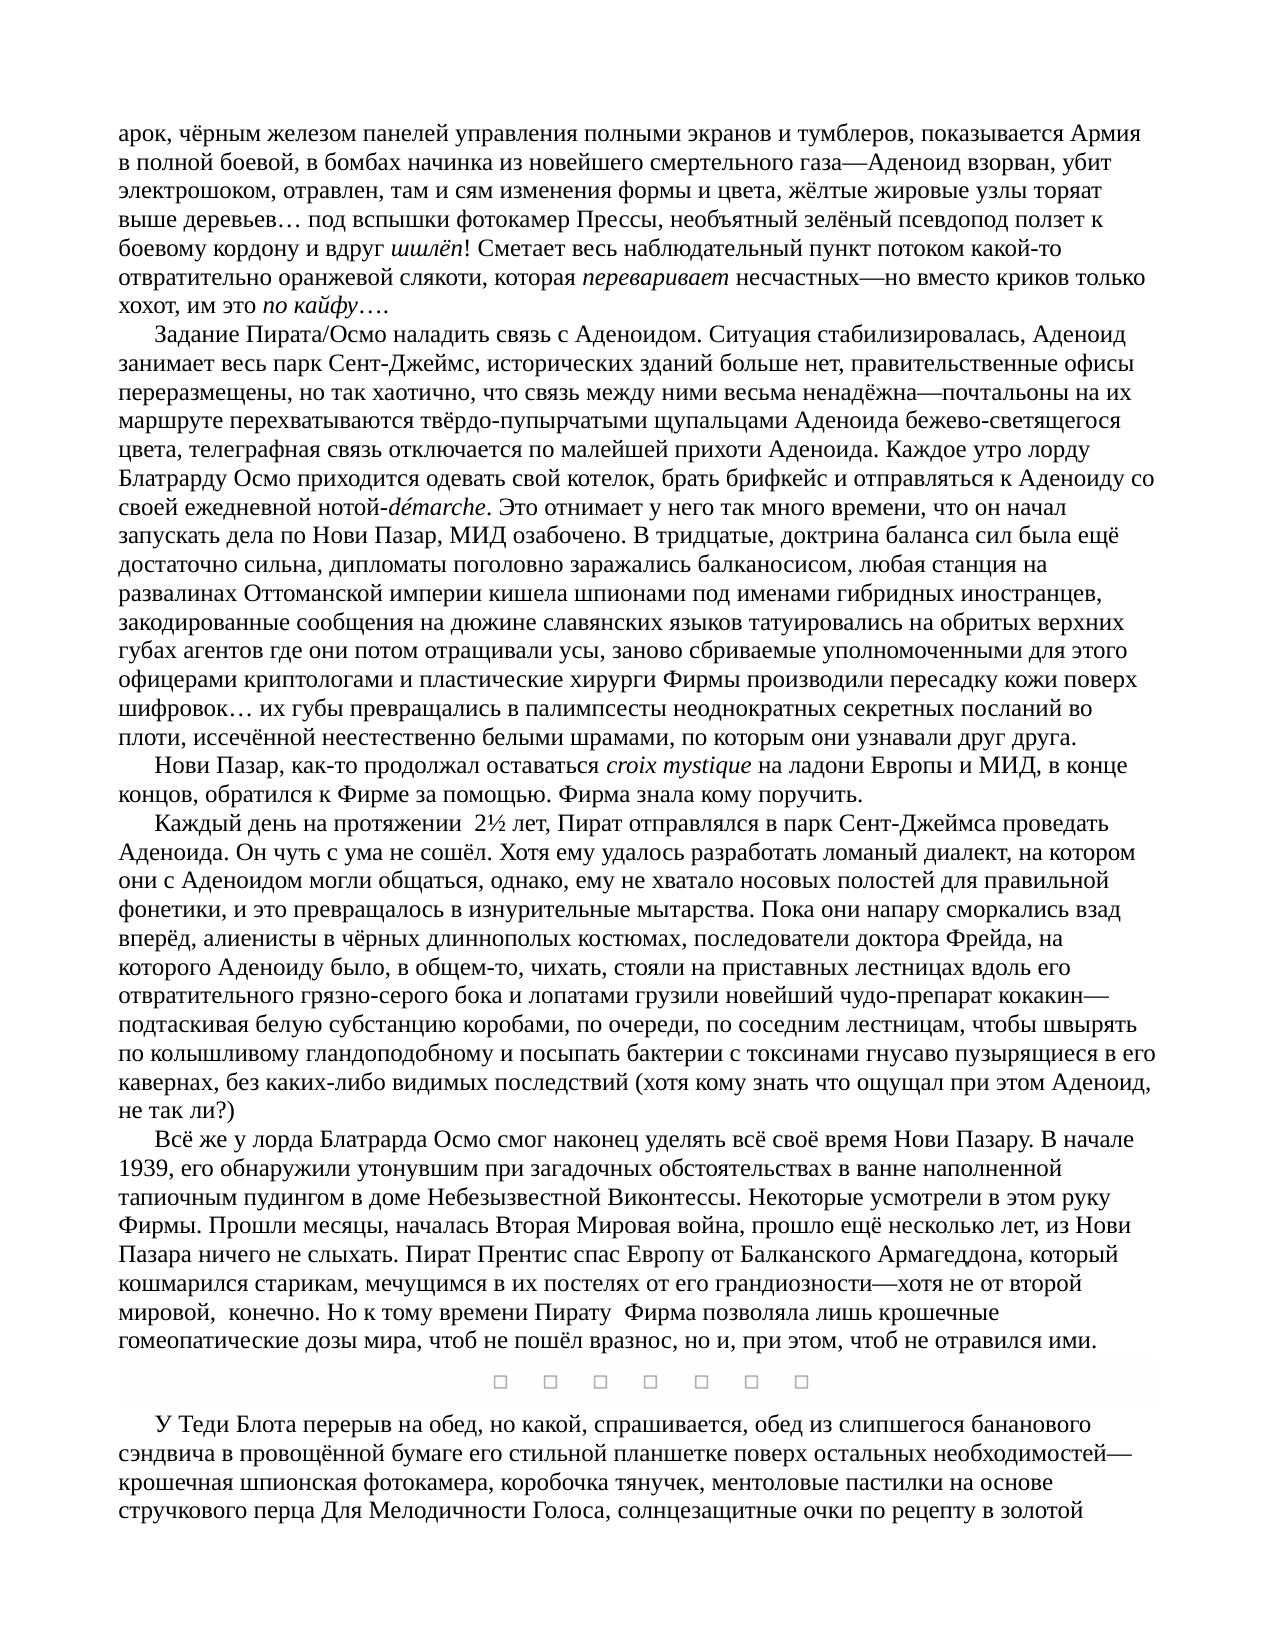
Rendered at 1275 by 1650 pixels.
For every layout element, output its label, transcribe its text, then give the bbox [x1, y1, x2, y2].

picture [118, 1354, 1157, 1410]
text арок, чёрным железом панелей управления полными экранов и тумблеров, показывается Армия в полной боевой, в бомбах начинка из новейшего смертельного газа—Аденоид взорван, убит электрошоком, отравлен, там и сям изменения формы и цвета, жёлтые жировые узлы торяат выше деревьев… под вспышки фотокамер Прессы, необъятный зелёный псевдопод ползет к боевому кордону и вдруг шшлёп! Сметает весь наблюдательный пункт потоком какой-то отвратительно оранжевой слякоти, которая переваривает несчастных—но вместо криков только хохот, им это по кайфу…. [118, 118, 1157, 319]
text Каждый день на протяжении 2½ лет, Пират отправлялся в парк Сент-Джеймса проведать Аденоида. Он чуть с ума не сошёл. Хотя ему удалось разработать ломаный диалект, на котором они с Аденоидом могли общаться, однако, ему не хватало носовых полостей для правильной фонетики, и это превращалось в изнурительные мытарства. Пока они напару сморкались взад вперёд, алиенисты в чёрных длиннополых костюмах, последователи доктора Фрейда, на которого Аденоиду было, в общем-то, чихать, стояли на приставных лестницах вдоль его отвратительного грязно-серого бока и лопатами грузили новейший чудо-препарат кокакин—подтаскивая белую субстанцию коробами, по очереди, по соседним лестницам, чтобы швырять по колышливому гландоподобному и посыпать бактерии с токсинами гнусаво пузырящиеся в его кавернах, без каких-либо видимых последствий (хотя кому знать что ощущал при этом Аденоид, не так ли?) [118, 808, 1157, 1124]
text Нови Пазар, как-то продолжал оставаться croix mystique на ладони Европы и МИД, в конце концов, обратился к Фирме за помощью. Фирма знала кому поручить. [118, 751, 1157, 808]
text Всё же у лорда Блатрарда Осмо смог наконец уделять всё своё время Нови Пазару. В начале 1939, его обнаружили утонувшим при загадочных обстоятельствах в ванне наполненной тапиочным пудингом в доме Небезызвестной Виконтессы. Некоторые усмотрели в этом руку Фирмы. Прошли месяцы, началась Вторая Мировая война, прошло ещё несколько лет, из Нови Пазара ничего не слыхать. Пират Прентис спас Европу от Балканского Армагеддона, который кошмарился старикам, мечущимся в их постелях от его грандиозности—хотя не от второй мировой, конечно. Но к тому времени Пирату Фирма позволяла лишь крошечные гомеопатические дозы мира, чтоб не пошёл вразнос, но и, при этом, чтоб не отравился ими. [118, 1124, 1157, 1354]
text У Теди Блота перерыв на обед, но какой, спрашивается, обед из слипшегося бананового сэндвича в провощённой бумаге его стильной планшетке поверх остальных необходимостей—крошечная шпионская фотокамера, коробочка тянучек, ментоловые пастилки на основе стручкового перца Для Мелодичности Голоса, солнцезащитные очки по рецепту в золотой [118, 1410, 1157, 1524]
text Задание Пирата/Осмо наладить связь с Аденоидом. Ситуация стабилизировалась, Аденоид занимает весь парк Сент-Джеймс, исторических зданий больше нет, правительственные офисы переразмещены, но так хаотично, что связь между ними весьма ненадёжна—почтальоны на их маршруте перехватываются твёрдо-пупырчатыми щупальцами Аденоида бежево-светящегося цвета, телеграфная связь отключается по малейшей прихоти Аденоида. Каждое утро лорду Блатрарду Осмо приходится одевать свой котелок, брать брифкейс и отправляться к Аденоиду со своей ежедневной нотой-démarche. Это отнимает у него так много времени, что он начал запускать дела по Нови Пазар, МИД озабочено. В тридцатые, доктрина баланса сил была ещё достаточно сильна, дипломаты поголовно заражались балканосисом, любая станция на развалинах Оттоманской империи кишела шпионами под именами гибридных иностранцев, закодированные сообщения на дюжине славянских языков татуировались на обритых верхних губах агентов где они потом отращивали усы, заново сбриваемые уполномоченными для этого офицерами криптологами и пластические хирурги Фирмы производили пересадку кожи поверх шифровок… их губы превращались в палимпсесты неоднократных секретных посланий во плоти, иссечённой неестественно белыми шрамами, по которым они узнавали друг друга. [118, 319, 1157, 751]
